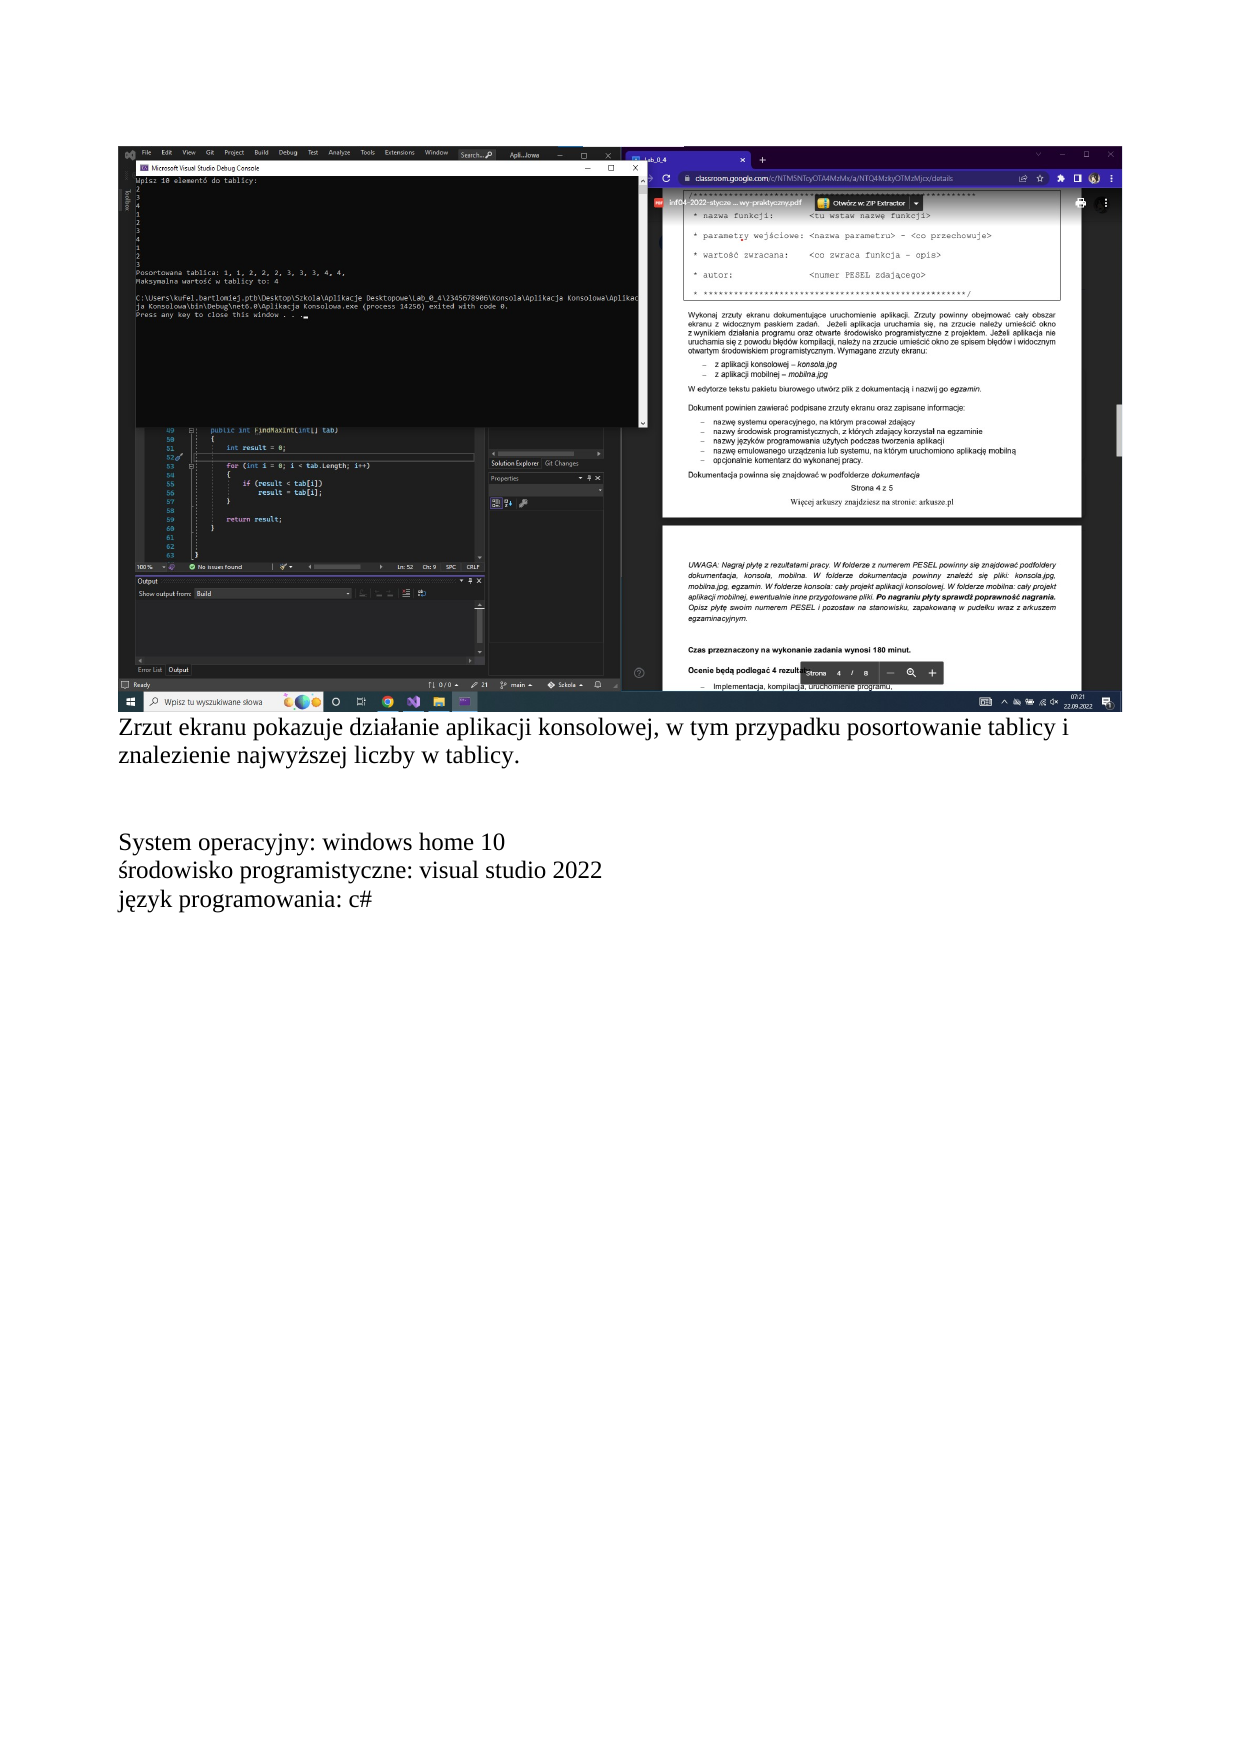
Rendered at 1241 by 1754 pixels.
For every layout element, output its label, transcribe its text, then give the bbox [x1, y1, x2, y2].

text System operacyjny: windows home 10 [118, 827, 1122, 855]
text środowisko programistyczne: visual studio 2022 [118, 855, 1122, 884]
text Zrzut ekranu pokazuje działanie aplikacji konsolowej, w tym przypadku posortowanie tablicy i znalezienie najwyższej liczby w tablicy. [118, 712, 1122, 769]
picture [118, 146, 1123, 712]
text język programowania: c# [118, 884, 1122, 913]
